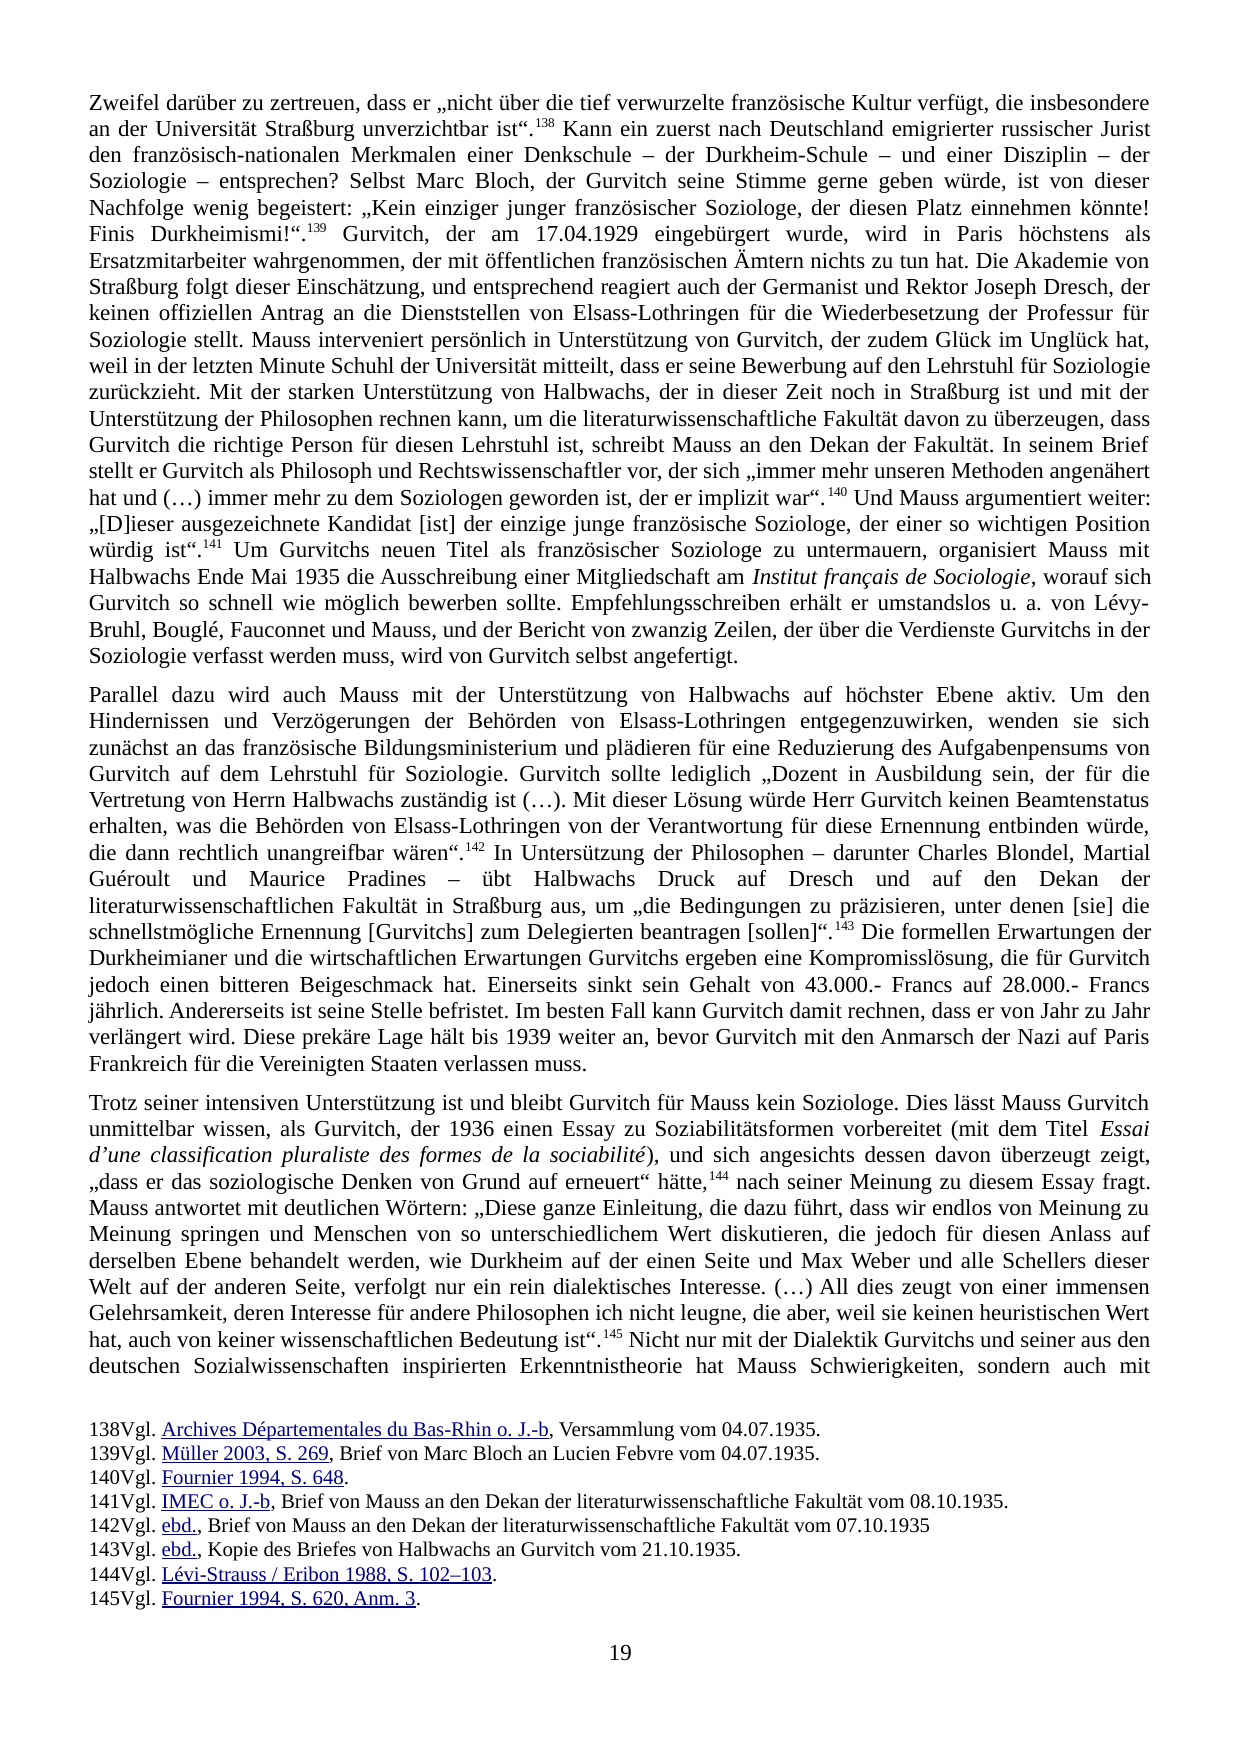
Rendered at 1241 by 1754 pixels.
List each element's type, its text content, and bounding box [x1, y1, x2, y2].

text Trotz seiner intensiven Unterstützung ist und bleibt Gurvitch für Mauss kein Soziologe. Dies lässt Mauss Gurvitch unmittelbar wissen, als Gurvitch, der 1936 einen Essay zu Soziabilitätsformen vorbereitet (mit dem Titel Essai d’une classification pluraliste des formes de la sociabilité), und sich angesichts dessen davon überzeugt zeigt, „dass er das soziologische Denken von Grund auf erneuert“ hätte, nach seiner Meinung zu diesem Essay fragt. Mauss antwortet mit deutlichen Wörtern: „Diese ganze Einleitung, die dazu führt, dass wir endlos von Meinung zu Meinung springen und Menschen von so unterschiedlichem Wert diskutieren, die jedoch für diesen Anlass auf derselben Ebene behandelt werden, wie Durkheim auf der einen Seite und Max Weber und alle Schellers dieser Welt auf der anderen Seite, verfolgt nur ein rein dialektisches Interesse. (…) All dies zeugt von einer immensen Gelehrsamkeit, deren Interesse für andere Philosophen ich nicht leugne, die aber, weil sie keinen heuristischen Wert hat, auch von keiner wissenschaftlichen Bedeutung ist“. Nicht nur mit der Dialektik Gurvitchs und seiner aus den deutschen Sozialwissenschaften inspirierten Erkenntnistheorie hat Mauss Schwierigkeiten, sondern auch mit [88, 1089, 1152, 1378]
text Vgl. Fournier 1994, S. 620, Anm. 3. [88, 1586, 1152, 1609]
text Vgl. IMEC o. J.-b, Brief von Mauss an den Dekan der literaturwissenschaftliche Fakultät vom 08.10.1935. [88, 1489, 1152, 1513]
text Vgl. ebd., Brief von Mauss an den Dekan der literaturwissenschaftliche Fakultät vom 07.10.1935 [88, 1513, 1152, 1537]
text Zweifel darüber zu zertreuen, dass er „nicht über die tief verwurzelte französische Kultur verfügt, die insbesondere an der Universität Straßburg unverzichtbar ist“. Kann ein zuerst nach Deutschland emigrierter russischer Jurist den französisch-nationalen Merkmalen einer Denkschule – der Durkheim-Schule – und einer Disziplin – der Soziologie – entsprechen? Selbst Marc Bloch, der Gurvitch seine Stimme gerne geben würde, ist von dieser Nachfolge wenig begeistert: „Kein einziger junger französischer Soziologe, der diesen Platz einnehmen könnte! Finis Durkheimismi!“. Gurvitch, der am 17.04.1929 eingebürgert wurde, wird in Paris höchstens als Ersatzmitarbeiter wahrgenommen, der mit öffentlichen französischen Ämtern nichts zu tun hat. Die Akademie von Straßburg folgt dieser Einschätzung, und entsprechend reagiert auch der Germanist und Rektor Joseph Dresch, der keinen offiziellen Antrag an die Dienststellen von Elsass-Lothringen für die Wiederbesetzung der Professur für Soziologie stellt. Mauss interveniert persönlich in Unterstützung von Gurvitch, der zudem Glück im Unglück hat, weil in der letzten Minute Schuhl der Universität mitteilt, dass er seine Bewerbung auf den Lehrstuhl für Soziologie zurückzieht. Mit der starken Unterstützung von Halbwachs, der in dieser Zeit noch in Straßburg ist und mit der Unterstützung der Philosophen rechnen kann, um die literaturwissenschaftliche Fakultät davon zu überzeugen, dass Gurvitch die richtige Person für diesen Lehrstuhl ist, schreibt Mauss an den Dekan der Fakultät. In seinem Brief stellt er Gurvitch als Philosoph und Rechtswissenschaftler vor, der sich „immer mehr unseren Methoden angenähert hat und (…) immer mehr zu dem Soziologen geworden ist, der er implizit war“. Und Mauss argumentiert weiter: „[D]ieser ausgezeichnete Kandidat [ist] der einzige junge französische Soziologe, der einer so wichtigen Position würdig ist“. Um Gurvitchs neuen Titel als französischer Soziologe zu untermauern, organisiert Mauss mit Halbwachs Ende Mai 1935 die Ausschreibung einer Mitgliedschaft am Institut français de Sociologie, worauf sich Gurvitch so schnell wie möglich bewerben sollte. Empfehlungsschreiben erhält er umstandslos u. a. von Lévy-Bruhl, Bouglé, Fauconnet und Mauss, und der Bericht von zwanzig Zeilen, der über die Verdienste Gurvitchs in der Soziologie verfasst werden muss, wird von Gurvitch selbst angefertigt. [88, 88, 1152, 668]
text Vgl. Lévi-Strauss / Eribon 1988, S. 102–103. [88, 1561, 1152, 1586]
text Vgl. ebd., Kopie des Briefes von Halbwachs an Gurvitch vom 21.10.1935. [88, 1537, 1152, 1561]
text Parallel dazu wird auch Mauss mit der Unterstützung von Halbwachs auf höchster Ebene aktiv. Um den Hindernissen und Verzögerungen der Behörden von Elsass-Lothringen entgegenzuwirken, wenden sie sich zunächst an das französische Bildungsministerium und plädieren für eine Reduzierung des Aufgabenpensums von Gurvitch auf dem Lehrstuhl für Soziologie. Gurvitch sollte lediglich „Dozent in Ausbildung sein, der für die Vertretung von Herrn Halbwachs zuständig ist (…). Mit dieser Lösung würde Herr Gurvitch keinen Beamtenstatus erhalten, was die Behörden von Elsass-Lothringen von der Verantwortung für diese Ernennung entbinden würde, die dann rechtlich unangreifbar wären“. In Untersützung der Philosophen – darunter Charles Blondel, Martial Guéroult und Maurice Pradines – übt Halbwachs Druck auf Dresch und auf den Dekan der literaturwissenschaftlichen Fakultät in Straßburg aus, um „die Bedingungen zu präzisieren, unter denen [sie] die schnellstmögliche Ernennung [Gurvitchs] zum Delegierten beantragen [sollen]“. Die formellen Erwartungen der Durkheimianer und die wirtschaftlichen Erwartungen Gurvitchs ergeben eine Kompromisslösung, die für Gurvitch jedoch einen bitteren Beigeschmack hat. Einerseits sinkt sein Gehalt von 43.000.- Francs auf 28.000.- Francs jährlich. Andererseits ist seine Stelle befristet. Im besten Fall kann Gurvitch damit rechnen, dass er von Jahr zu Jahr verlängert wird. Diese prekäre Lage hält bis 1939 weiter an, bevor Gurvitch mit den Anmarsch der Nazi auf Paris Frankreich für die Vereinigten Staaten verlassen muss. [88, 681, 1152, 1076]
text Vgl. Archives Départementales du Bas-Rhin o. J.-b, Versammlung vom 04.07.1935. [88, 1417, 1152, 1441]
text Vgl. Fournier 1994, S. 648. [88, 1465, 1152, 1489]
text Vgl. Müller 2003, S. 269, Brief von Marc Bloch an Lucien Febvre vom 04.07.1935. [88, 1441, 1152, 1465]
